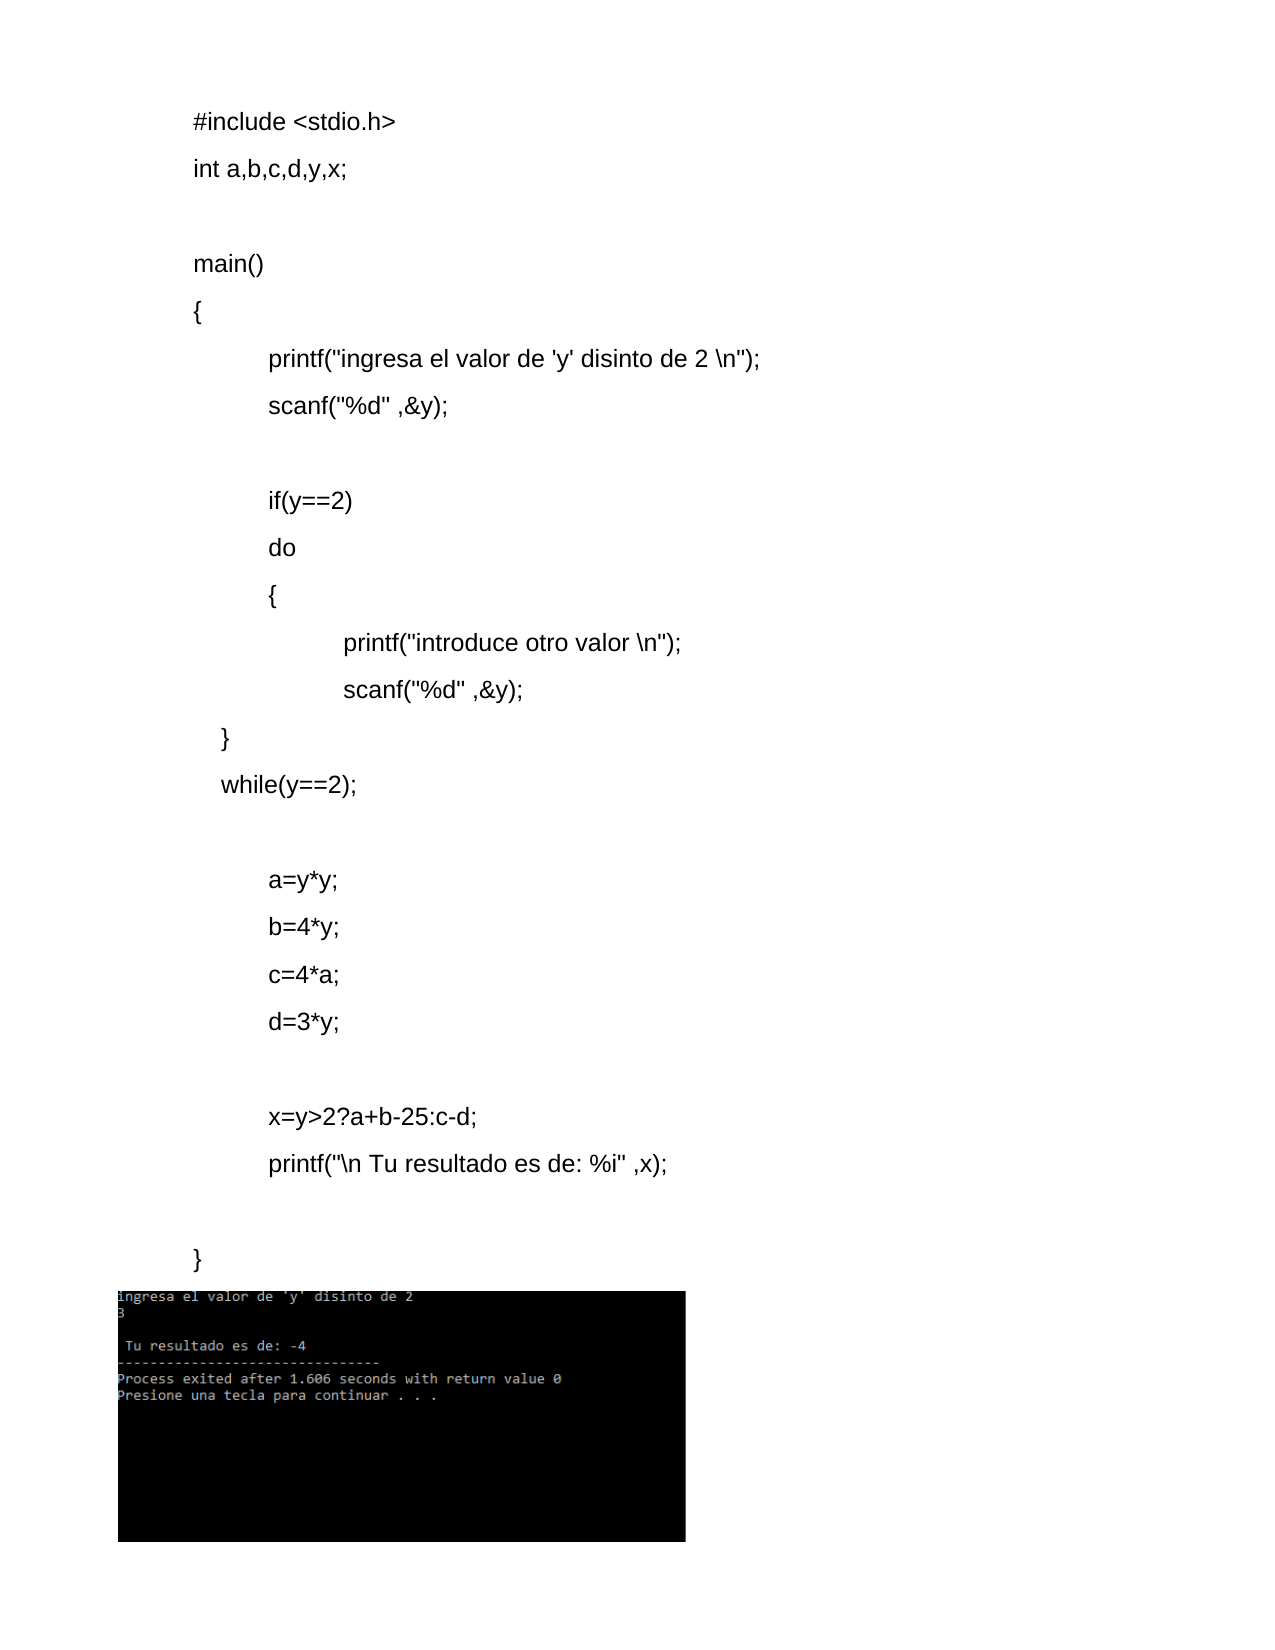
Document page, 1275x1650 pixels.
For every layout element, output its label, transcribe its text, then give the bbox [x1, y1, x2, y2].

list { [193, 581, 1205, 609]
list #include <stdio.h> [193, 107, 1205, 135]
list main() [193, 249, 1205, 277]
list printf("introduce otro valor \n"); [193, 628, 1205, 657]
list scanf("%d" ,&y); [193, 675, 1205, 704]
list printf("ingresa el valor de 'y' disinto de 2 \n"); [193, 343, 1205, 372]
list if(y==2) [193, 486, 1205, 514]
list printf("\n Tu resultado es de: %i" ,x); [193, 1149, 1205, 1178]
list scanf("%d" ,&y); [193, 391, 1205, 420]
list c=4*a; [193, 960, 1205, 988]
list while(y==2); [193, 770, 1205, 799]
list do [193, 533, 1205, 562]
list } [193, 723, 1205, 751]
list { [193, 296, 1205, 325]
list int a,b,c,d,y,x; [193, 154, 1205, 183]
list x=y>2?a+b-25:c-d; [193, 1102, 1205, 1131]
list b=4*y; [193, 912, 1205, 941]
list a=y*y; [193, 865, 1205, 894]
list d=3*y; [193, 1007, 1205, 1036]
list } [193, 1244, 1205, 1273]
